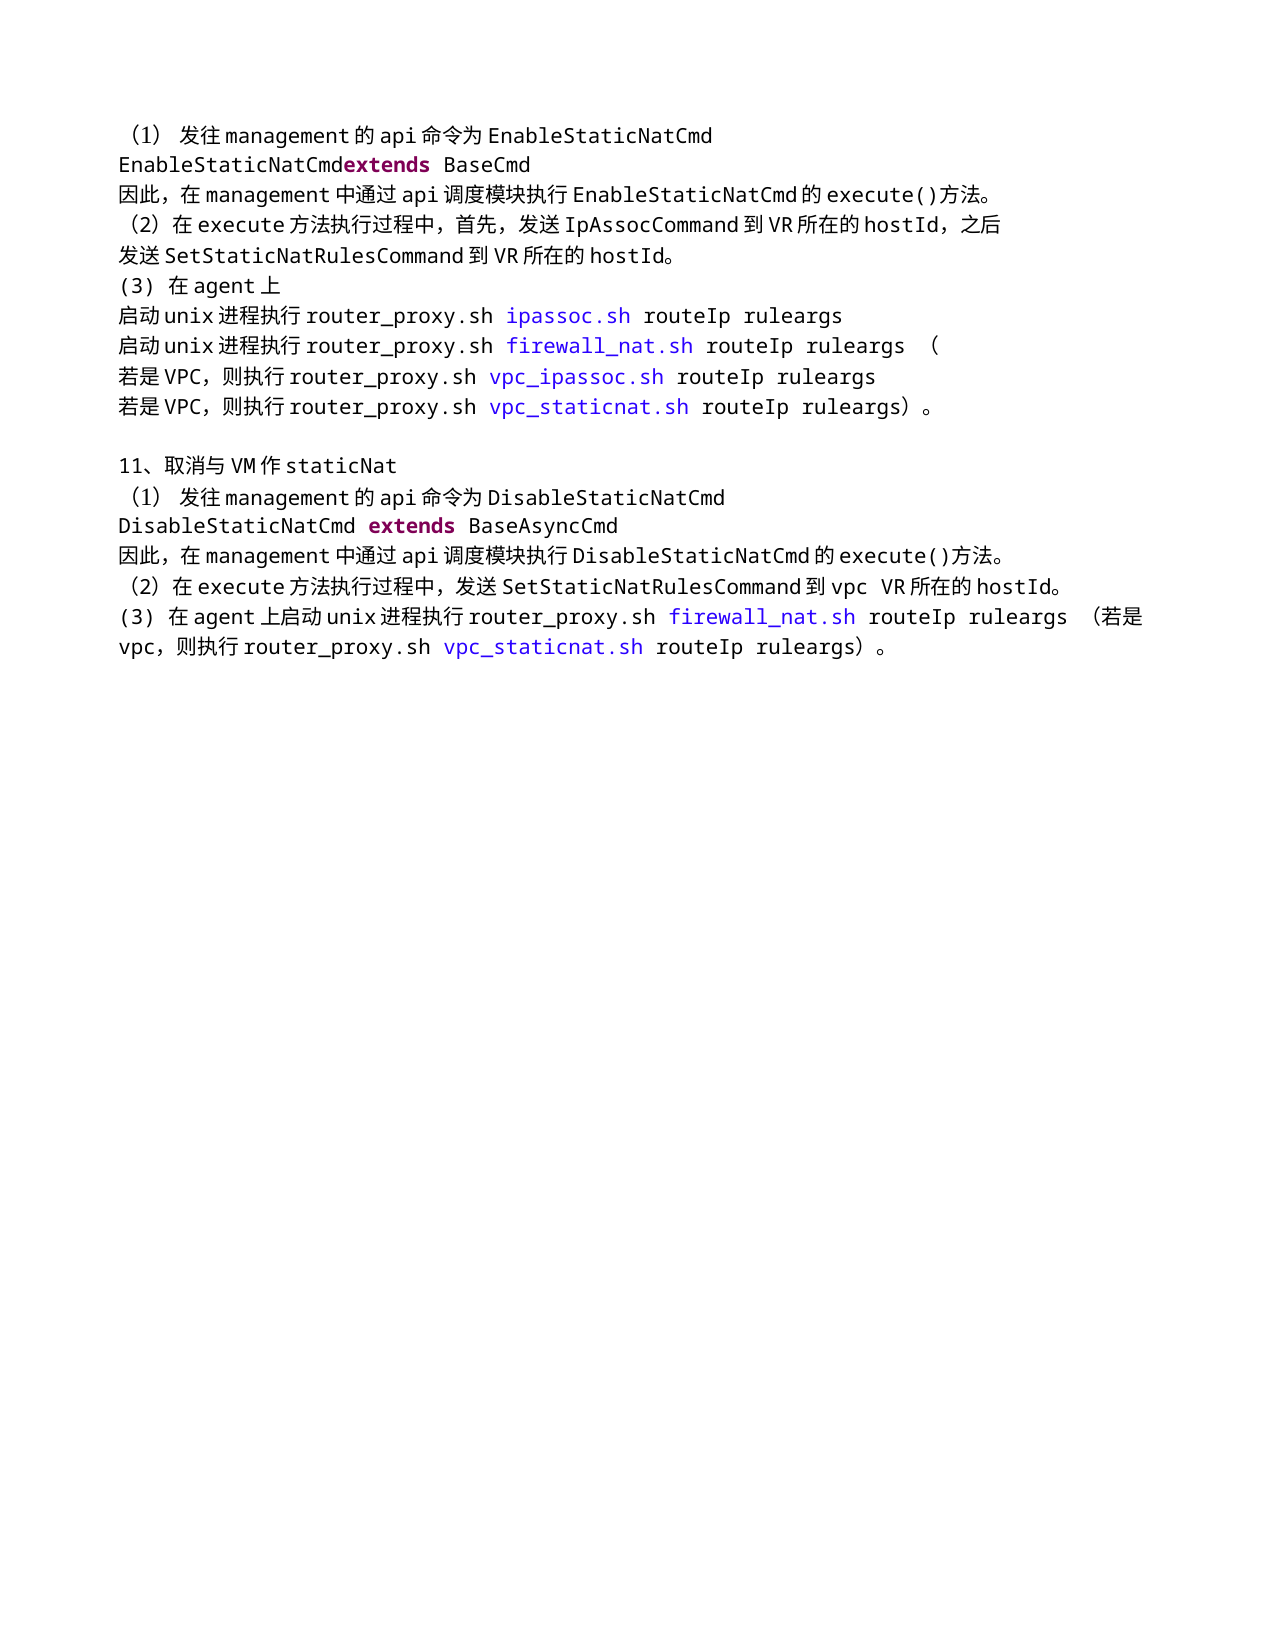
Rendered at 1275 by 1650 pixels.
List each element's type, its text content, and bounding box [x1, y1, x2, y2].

text （1） 发往management的api命令为EnableStaticNatCmd [118, 118, 1157, 150]
text DisableStaticNatCmd extends BaseAsyncCmd [118, 511, 1157, 539]
text 启动unix进程执行router_proxy.sh firewall_nat.sh routeIp ruleargs （ [118, 330, 1157, 360]
text （2）在execute方法执行过程中，首先，发送IpAssocCommand到VR所在的hostId，之后 [118, 208, 1157, 239]
text 若是VPC，则执行router_proxy.sh vpc_ipassoc.sh routeIp ruleargs [118, 360, 1157, 390]
text (3) 在agent上启动unix进程执行router_proxy.sh firewall_nat.sh routeIp ruleargs （若是vpc，则执行router_proxy.sh vpc_staticnat.sh routeIp ruleargs）。 [118, 600, 1157, 661]
text （2）在execute方法执行过程中，发送SetStaticNatRulesCommand到vpc VR所在的hostId。 [118, 570, 1157, 600]
text 启动unix进程执行router_proxy.sh ipassoc.sh routeIp ruleargs [118, 299, 1157, 330]
text (3) 在agent上 [118, 269, 1157, 299]
text 因此，在management中通过api调度模块执行DisableStaticNatCmd的execute()方法。 [118, 539, 1157, 570]
text 11、取消与VM作staticNat [118, 449, 1157, 479]
text 因此，在management中通过api调度模块执行EnableStaticNatCmd的execute()方法。 [118, 178, 1157, 208]
text EnableStaticNatCmdextends BaseCmd [118, 150, 1157, 178]
text 发送SetStaticNatRulesCommand到 VR所在的hostId。 [118, 239, 1157, 269]
text 若是VPC，则执行router_proxy.sh vpc_staticnat.sh routeIp ruleargs）。 [118, 390, 1157, 421]
text （1） 发往management的api命令为DisableStaticNatCmd [118, 479, 1157, 511]
